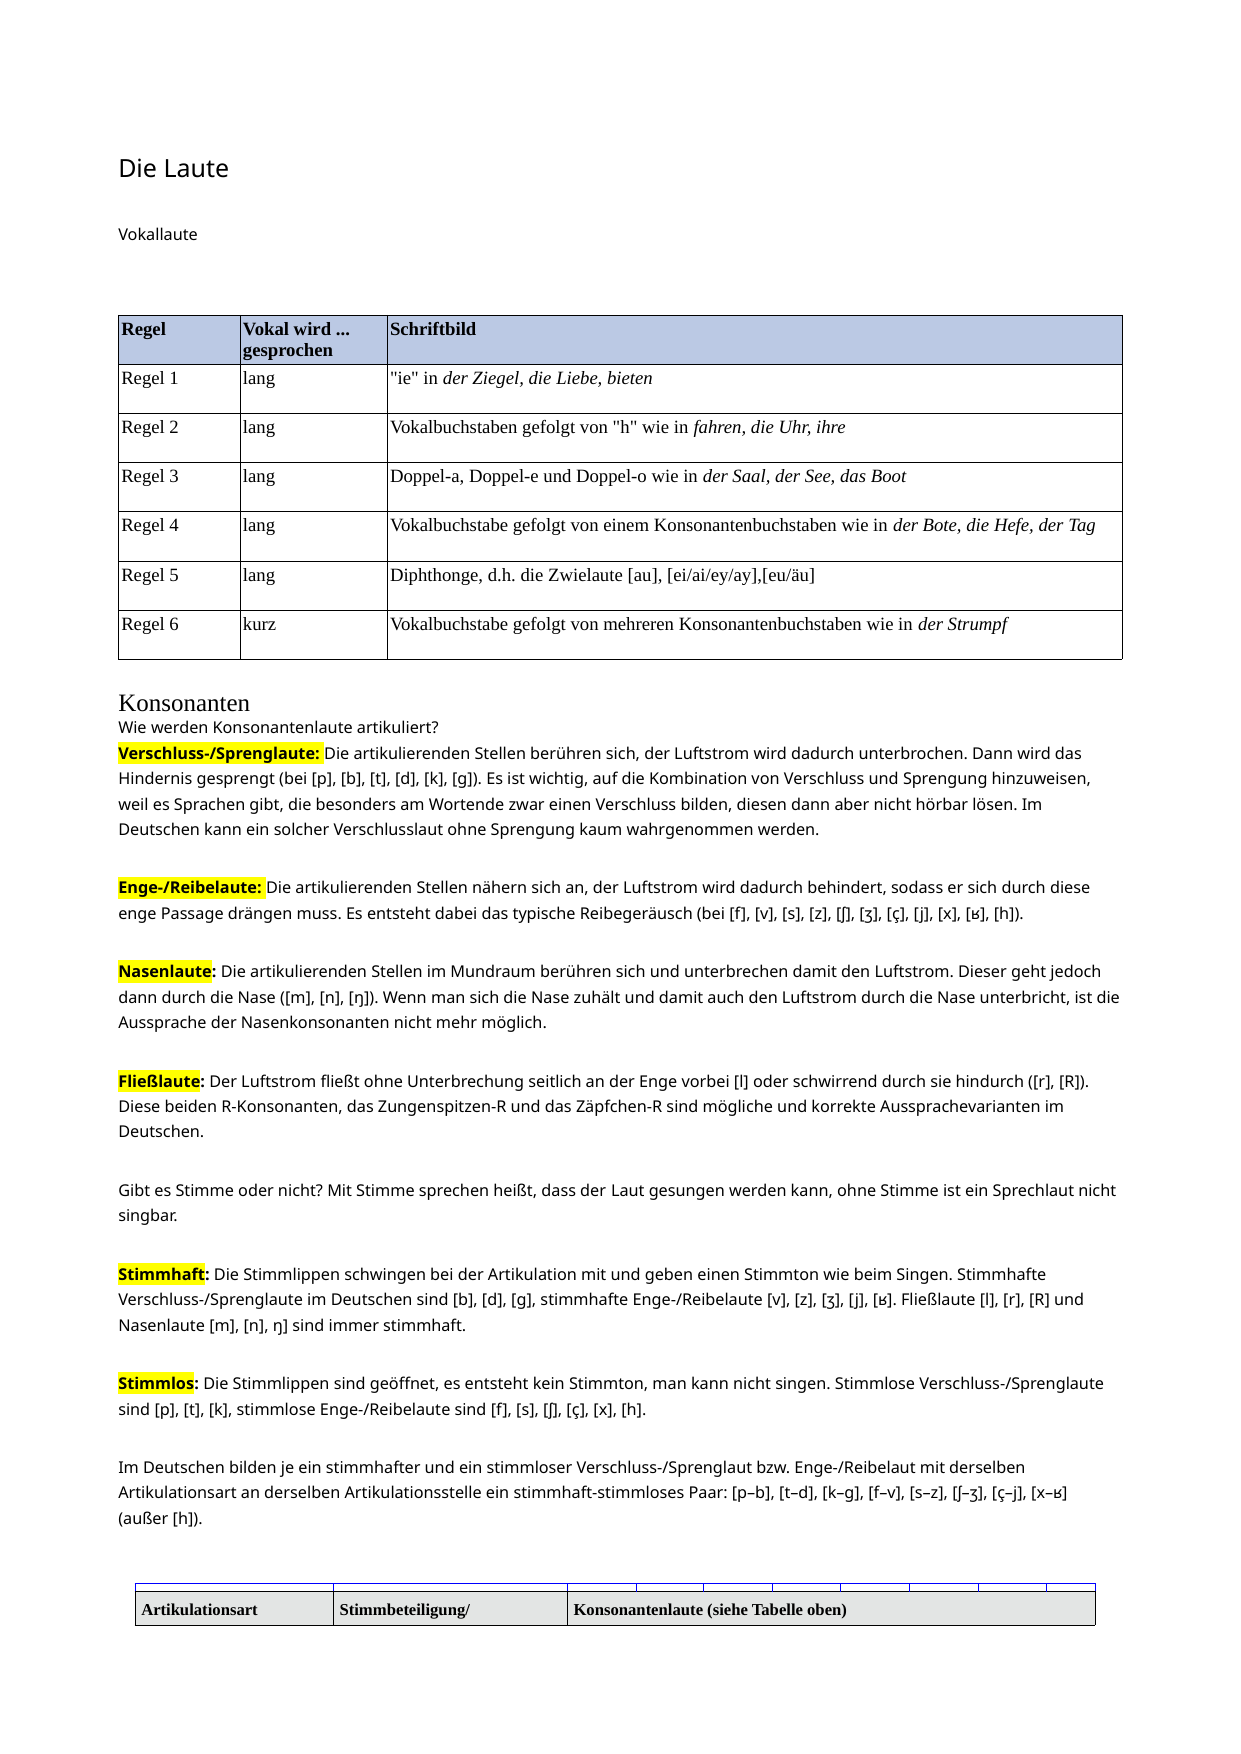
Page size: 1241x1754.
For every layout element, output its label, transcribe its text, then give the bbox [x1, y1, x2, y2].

table_cell Diphthonge, d.h. die Zwielaute [au], [ei/ai/ey/ay],[eu/äu] [388, 562, 1122, 610]
table_header [121, 438, 177, 459]
table_header [177, 585, 234, 607]
table_header [334, 1584, 567, 1591]
table_header [177, 438, 234, 459]
text Im Deutschen bilden je ein stimmhafter und ein stimmloser Verschluss-/Sprenglaut bzw. Enge-/Reibelaut mit derselben Artikulationsart an derselben Artikulationsstelle ein stimmhaft-stimmloses Paar: [p–b], [t–d], [k–g], [f–v], [s–z], [ʃ–ʒ], [ç–j], [x–ʁ] (außer [h]). [118, 1456, 1122, 1529]
text Gibt es Stimme oder nicht? Mit Stimme sprechen heißt, dass der Laut gesungen werden kann, ohne Stimme ist ein Sprechlaut nicht singbar. [118, 1179, 1122, 1227]
table_cell Doppel-a, Doppel-e und Doppel-o wie in der Saal, der See, das Boot [388, 463, 1122, 511]
table_header [121, 487, 177, 508]
table_header [568, 1584, 636, 1591]
table_cell Regel 5 [119, 562, 240, 610]
table_header [979, 1584, 1046, 1591]
table_header [773, 1584, 840, 1591]
table_header [177, 634, 234, 656]
table_header [121, 634, 177, 656]
table_cell lang [241, 512, 387, 561]
table_cell Regel 2 [119, 414, 240, 462]
table_cell Artikulationsart [136, 1592, 333, 1625]
table_header [704, 1584, 772, 1591]
table_header [177, 487, 234, 508]
text Stimmlos: Die Stimmlippen sind geöffnet, es entsteht kein Stimmton, man kann nicht singen. Stimmlose Verschluss-/Sprenglaute sind [p], [t], [k], stimmlose Enge-/Reibelaute sind [f], [s], [ʃ], [ç], [x], [h]. [118, 1372, 1122, 1420]
table_header [841, 1584, 909, 1591]
table_cell Regel 1 [119, 365, 240, 413]
table_header [136, 1584, 333, 1591]
table_cell lang [241, 562, 387, 610]
table_header [177, 389, 234, 410]
text Enge-/Reibelaute: Die artikulierenden Stellen nähern sich an, der Luftstrom wird dadurch behindert, sodass er sich durch diese enge Passage drängen muss. Es entsteht dabei das typische Reibegeräusch (bei [f], [v], [s], [z], [ʃ], [ʒ], [ç], [j], [x], [ʁ], [h]). [118, 877, 1122, 924]
table_header [121, 536, 177, 557]
text Vokallaute [118, 223, 1122, 246]
text Die Laute [118, 151, 1122, 185]
table_header [121, 389, 177, 410]
table_header [177, 536, 234, 557]
text Verschluss-/Sprenglaute: Die artikulierenden Stellen berühren sich, der Luftstrom wird dadurch unterbrochen. Dann wird das Hindernis gesprengt (bei [p], [b], [t], [d], [k], [g]). Es ist wichtig, auf die Kombination von Verschluss und Sprengung hinzuweisen, weil es Sprachen gibt, die besonders am Wortende zwar einen Verschluss bilden, diesen dann aber nicht hörbar lösen. Im Deutschen kann ein solcher Verschlusslaut ohne Sprengung kaum wahrgenommen werden. [118, 742, 1122, 840]
text Stimmhaft: Die Stimmlippen schwingen bei der Artikulation mit und geben einen Stimmton wie beim Singen. Stimmhafte Verschluss-/Sprenglaute im Deutschen sind [b], [d], [g], stimmhafte Enge-/Reibelaute [v], [z], [ʒ], [j], [ʁ]. Fließlaute [l], [r], [R] und Nasenlaute [m], [n], ŋ] sind immer stimmhaft. [118, 1263, 1122, 1336]
table_cell lang [241, 365, 387, 413]
table_cell Stimmbeteiligung/ [334, 1592, 567, 1625]
text Wie werden Konsonantenlaute artikuliert? [118, 716, 1122, 739]
table_cell Regel 6 [119, 611, 240, 659]
table_header [1047, 1584, 1095, 1591]
table_cell Konsonantenlaute (siehe Tabelle oben) [568, 1592, 1095, 1625]
table_cell Vokalbuchstaben gefolgt von "h" wie in fahren, die Uhr, ihre [388, 414, 1122, 462]
table_cell kurz [241, 611, 387, 659]
table_header Vokal wird ... gesprochen [241, 316, 387, 364]
table_cell Regel 4 [119, 512, 240, 561]
table_cell lang [241, 463, 387, 511]
table_cell Regel 3 [119, 463, 240, 511]
table_cell Vokalbuchstabe gefolgt von mehreren Konsonantenbuchstaben wie in der Strumpf [388, 611, 1122, 659]
table_header [121, 585, 177, 607]
table_cell "ie" in der Ziegel, die Liebe, bieten [388, 365, 1122, 413]
table_cell Vokalbuchstabe gefolgt von einem Konsonantenbuchstaben wie in der Bote, die Hefe, der Tag [388, 512, 1122, 561]
table_header [910, 1584, 978, 1591]
text Konsonanten [118, 688, 1122, 716]
table_header Regel [119, 316, 240, 364]
text Nasenlaute: Die artikulierenden Stellen im Mundraum berühren sich und unterbrechen damit den Luftstrom. Dieser geht jedoch dann durch die Nase ([m], [n], [ŋ]). Wenn man sich die Nase zuhält und damit auch den Luftstrom durch die Nase unterbricht, ist die Aussprache der Nasenkonsonanten nicht mehr möglich. [118, 960, 1122, 1033]
table_cell lang [241, 414, 387, 462]
table_header [637, 1584, 703, 1591]
table_header Schriftbild [388, 316, 1122, 364]
text Fließlaute: Der Luftstrom fließt ohne Unterbrechung seitlich an der Enge vorbei [l] oder schwirrend durch sie hindurch ([r], [R]). Diese beiden R-Konsonanten, das Zungenspitzen-R und das Zäpfchen-R sind mögliche und korrekte Aussprachevarianten im Deutschen. [118, 1070, 1122, 1143]
